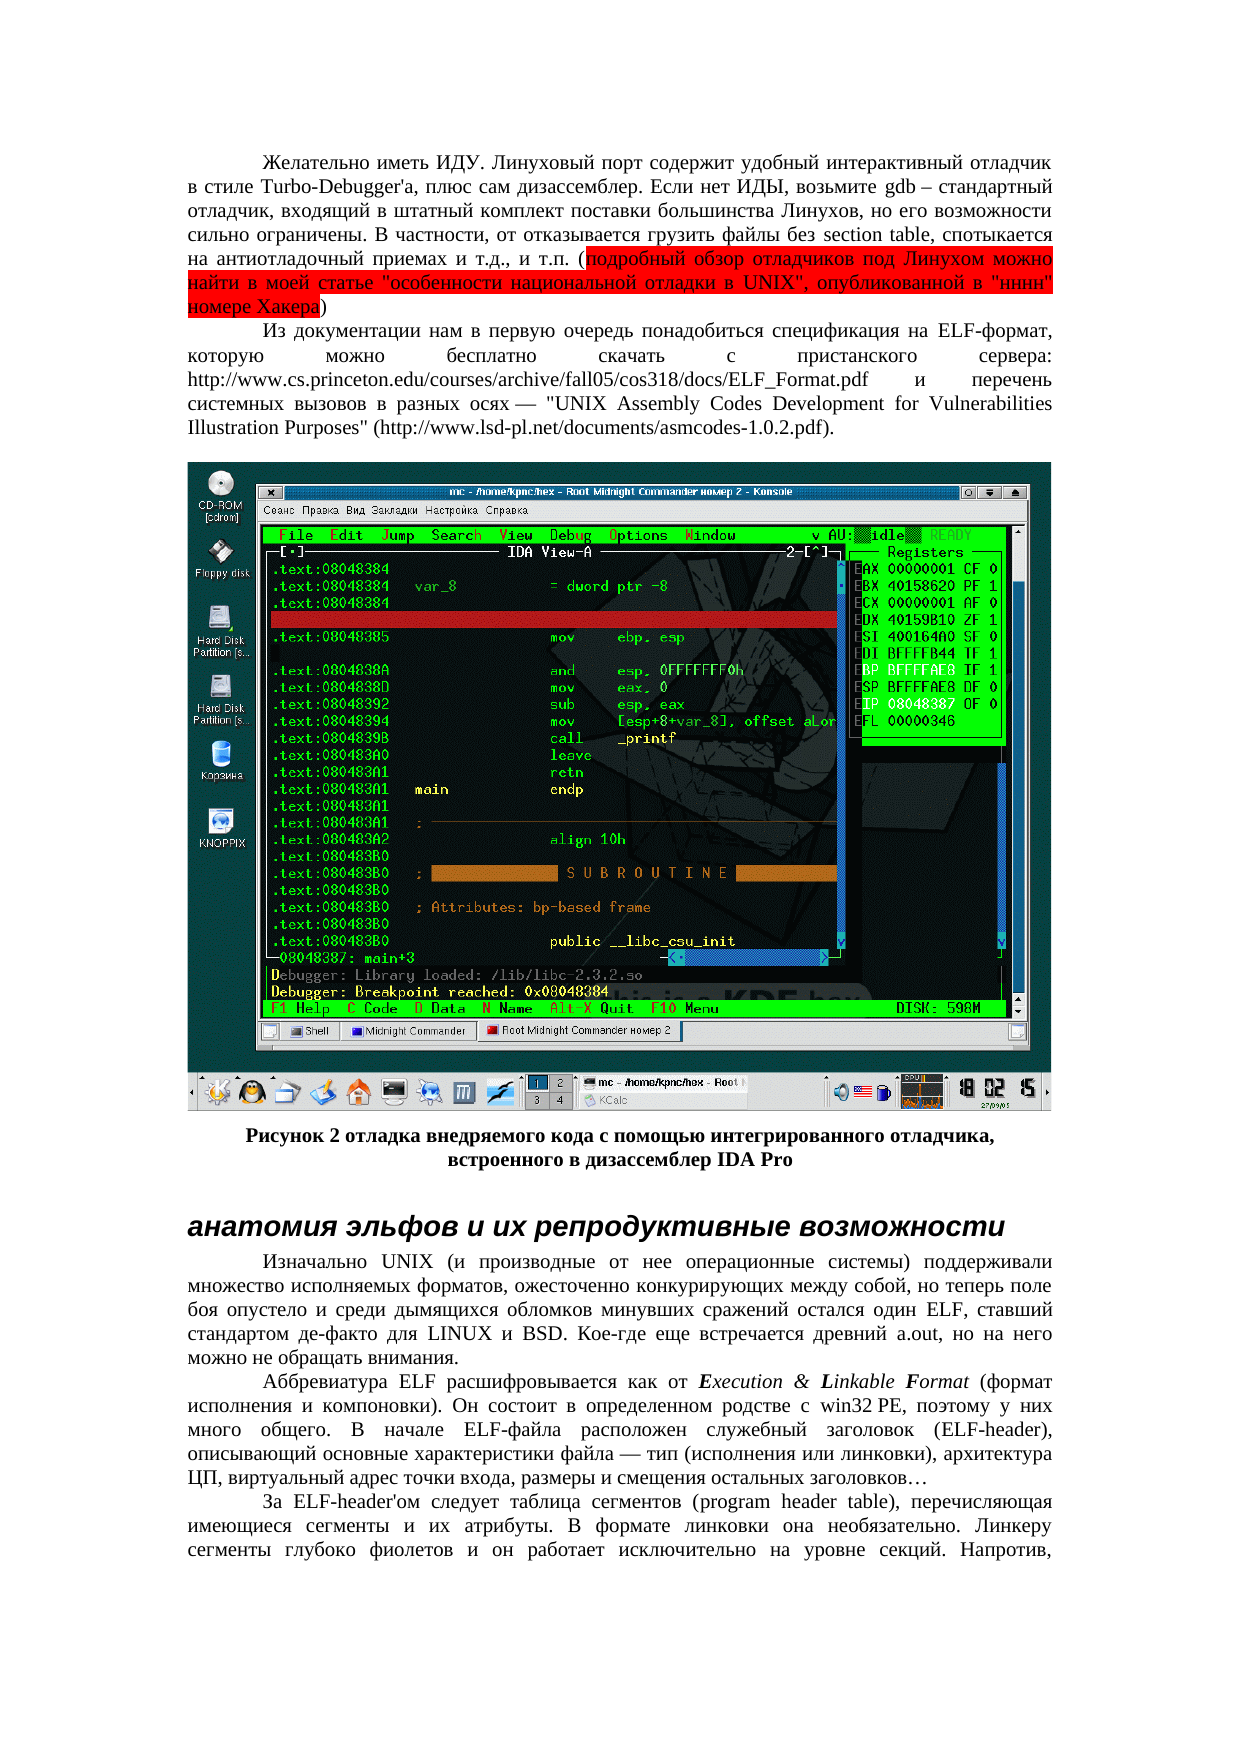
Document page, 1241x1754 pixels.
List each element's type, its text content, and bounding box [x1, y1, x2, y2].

text Рисунок 2 отладка внедряемого кода с помощью интегрированного отладчика, встроенного в дизассемблер IDA Pro [187, 1123, 1053, 1171]
text Желательно иметь ИДУ. Линуховый порт содержит удобный интерактивный отладчик в стиле Turbo-Debugger'а, плюс сам дизассемблер. Если нет ИДЫ, возьмите gdb – стандартный отладчик, входящий в штатный комплект поставки большинства Линухов, но его возможности сильно ограничены. В частности, от отказывается грузить файлы без section table, спотыкается на антиотладочный приемах и т.д., и т.п. (подробный обзор отладчиков под Линухом можно найти в моей статье "особенности национальной отладки в UNIX", опубликованной в "нннн" номере Хакера) [187, 150, 1053, 318]
text Аббревиатура ELF расшифровывается как от Execution & Linkable Format (формат исполнения и компоновки). Он состоит в определенном родстве с win32 PE, поэтому у них много общего. В начале ELF-файла расположен служебный заголовок (ELF-header), описывающий основные характеристики файла — тип (исполнения или линковки), архитектура ЦП, виртуальный адрес точки входа, размеры и смещения остальных заголовков… [187, 1369, 1053, 1489]
text За ELF-header'ом следует таблица сегментов (program header table), перечисляющая имеющиеся сегменты и их атрибуты. В формате линковки она необязательно. Линкеру сегменты глубоко фиолетов и он работает исключительно на уровне секций. Напротив, [187, 1489, 1053, 1561]
subtitle анатомия эльфов и их репродуктивные возможности [187, 1209, 1053, 1242]
text Из документации нам в первую очередь понадобиться спецификация на ELF-формат, которую можно бесплатно скачать с пристанского сервера: http://www.cs.princeton.edu/courses/archive/fall05/cos318/docs/ELF_Format.pdf и перечень системных вызовов в разных осях — "UNIX Assembly Codes Development for Vulnerabilities Illustration Purposes" (http://www.lsd-pl.net/documents/asmcodes-1.0.2.pdf). [187, 318, 1053, 439]
picture [187, 462, 1052, 1111]
text Изначально UNIX (и производные от нее операционные системы) поддерживали множество исполняемых форматов, ожесточенно конкурирующих между собой, но теперь поле боя опустело и среди дымящихся обломков минувших сражений остался один ELF, ставший стандартом де-факто для LINUX и BSD. Кое-где еще встречается древний a.out, но на него можно не обращать внимания. [187, 1249, 1053, 1369]
